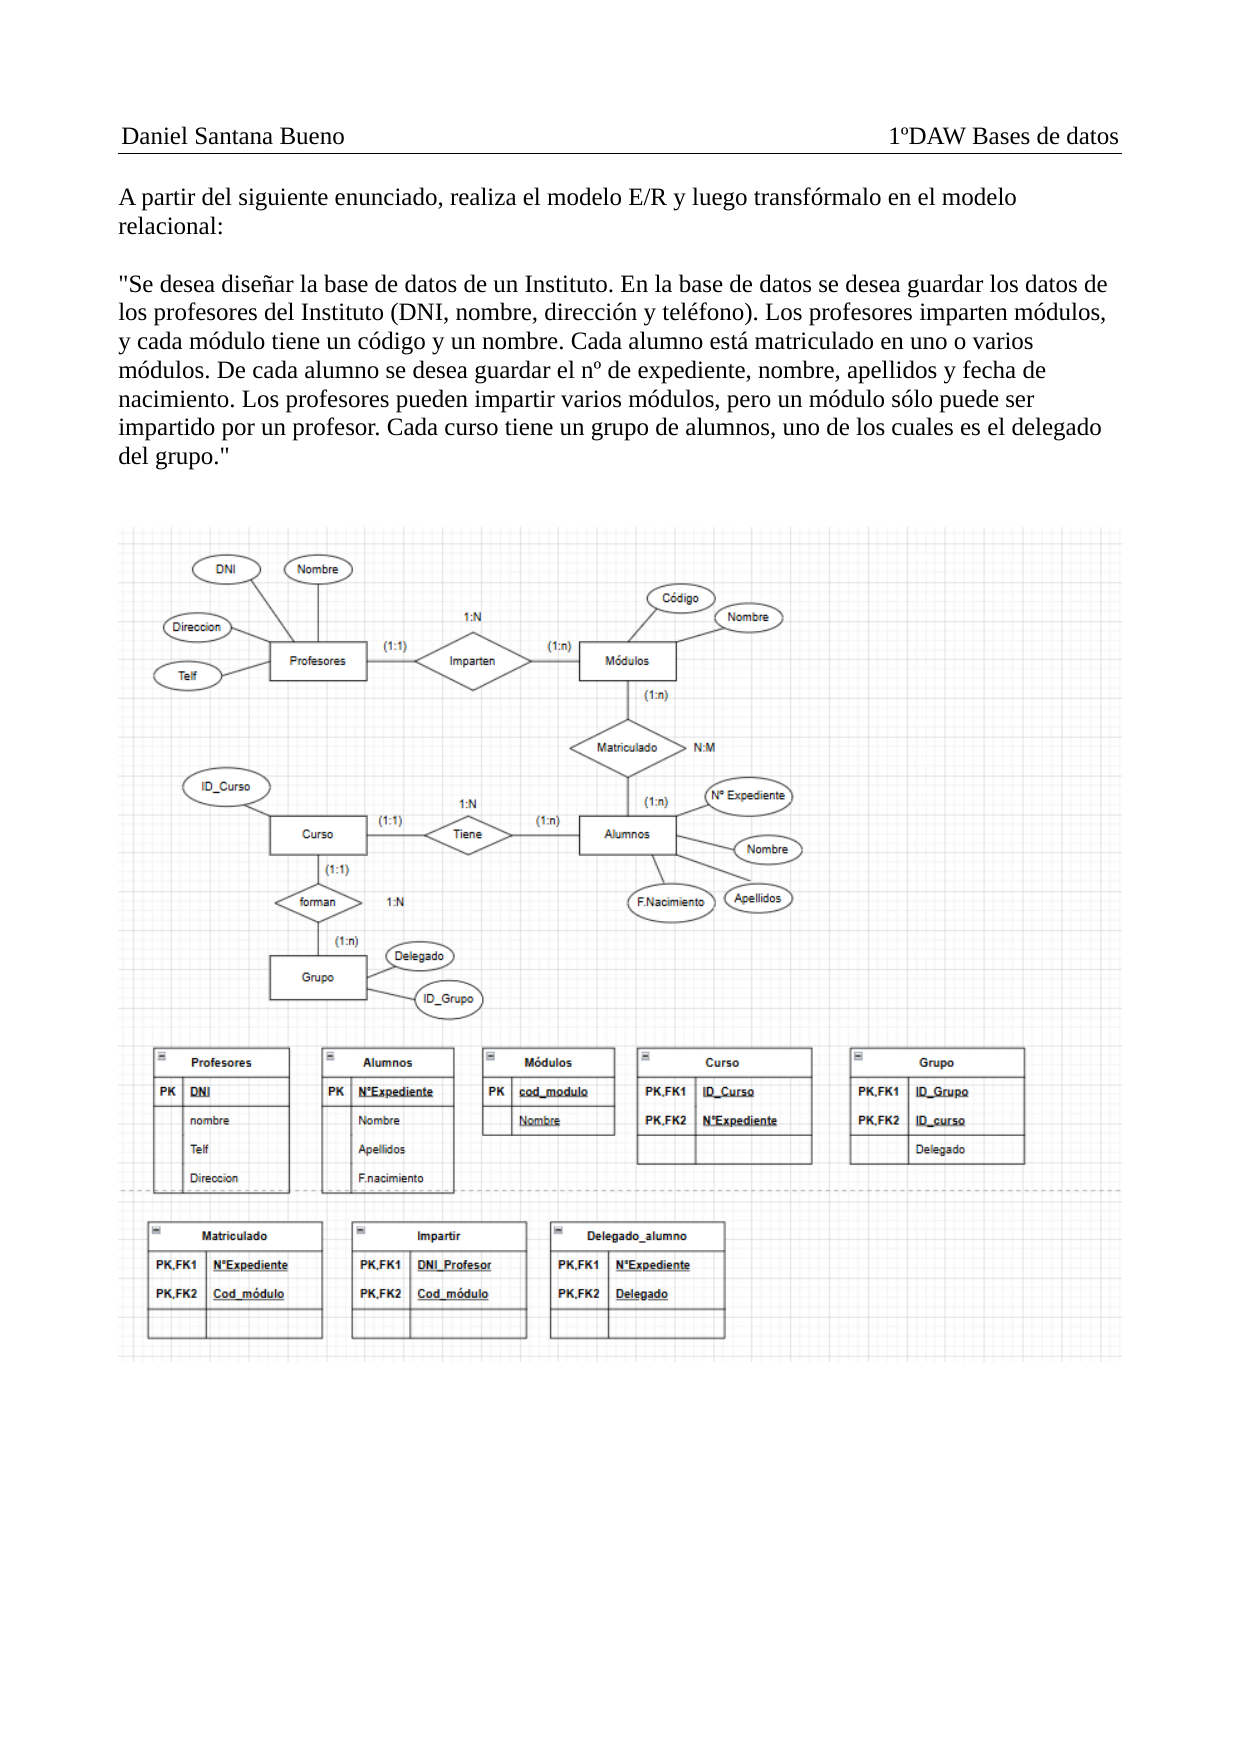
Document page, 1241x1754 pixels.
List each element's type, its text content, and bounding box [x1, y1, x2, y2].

text "Se desea diseñar la base de datos de un Instituto. En la base de datos se desea guardar los datos de los profesores del Instituto (DNI, nombre, dirección y teléfono). Los profesores imparten módulos, y cada módulo tiene un código y un nombre. Cada alumno está matriculado en uno o varios módulos. De cada alumno se desea guardar el nº de expediente, nombre, apellidos y fecha de nacimiento. Los profesores pueden impartir varios módulos, pero un módulo sólo puede ser impartido por un profesor. Cada curso tiene un grupo de alumnos, uno de los cuales es el delegado del grupo." [118, 269, 1122, 470]
text A partir del siguiente enunciado, realiza el modelo E/R y luego transfórmalo en el modelo relacional: [118, 182, 1122, 240]
picture [118, 527, 1123, 1362]
